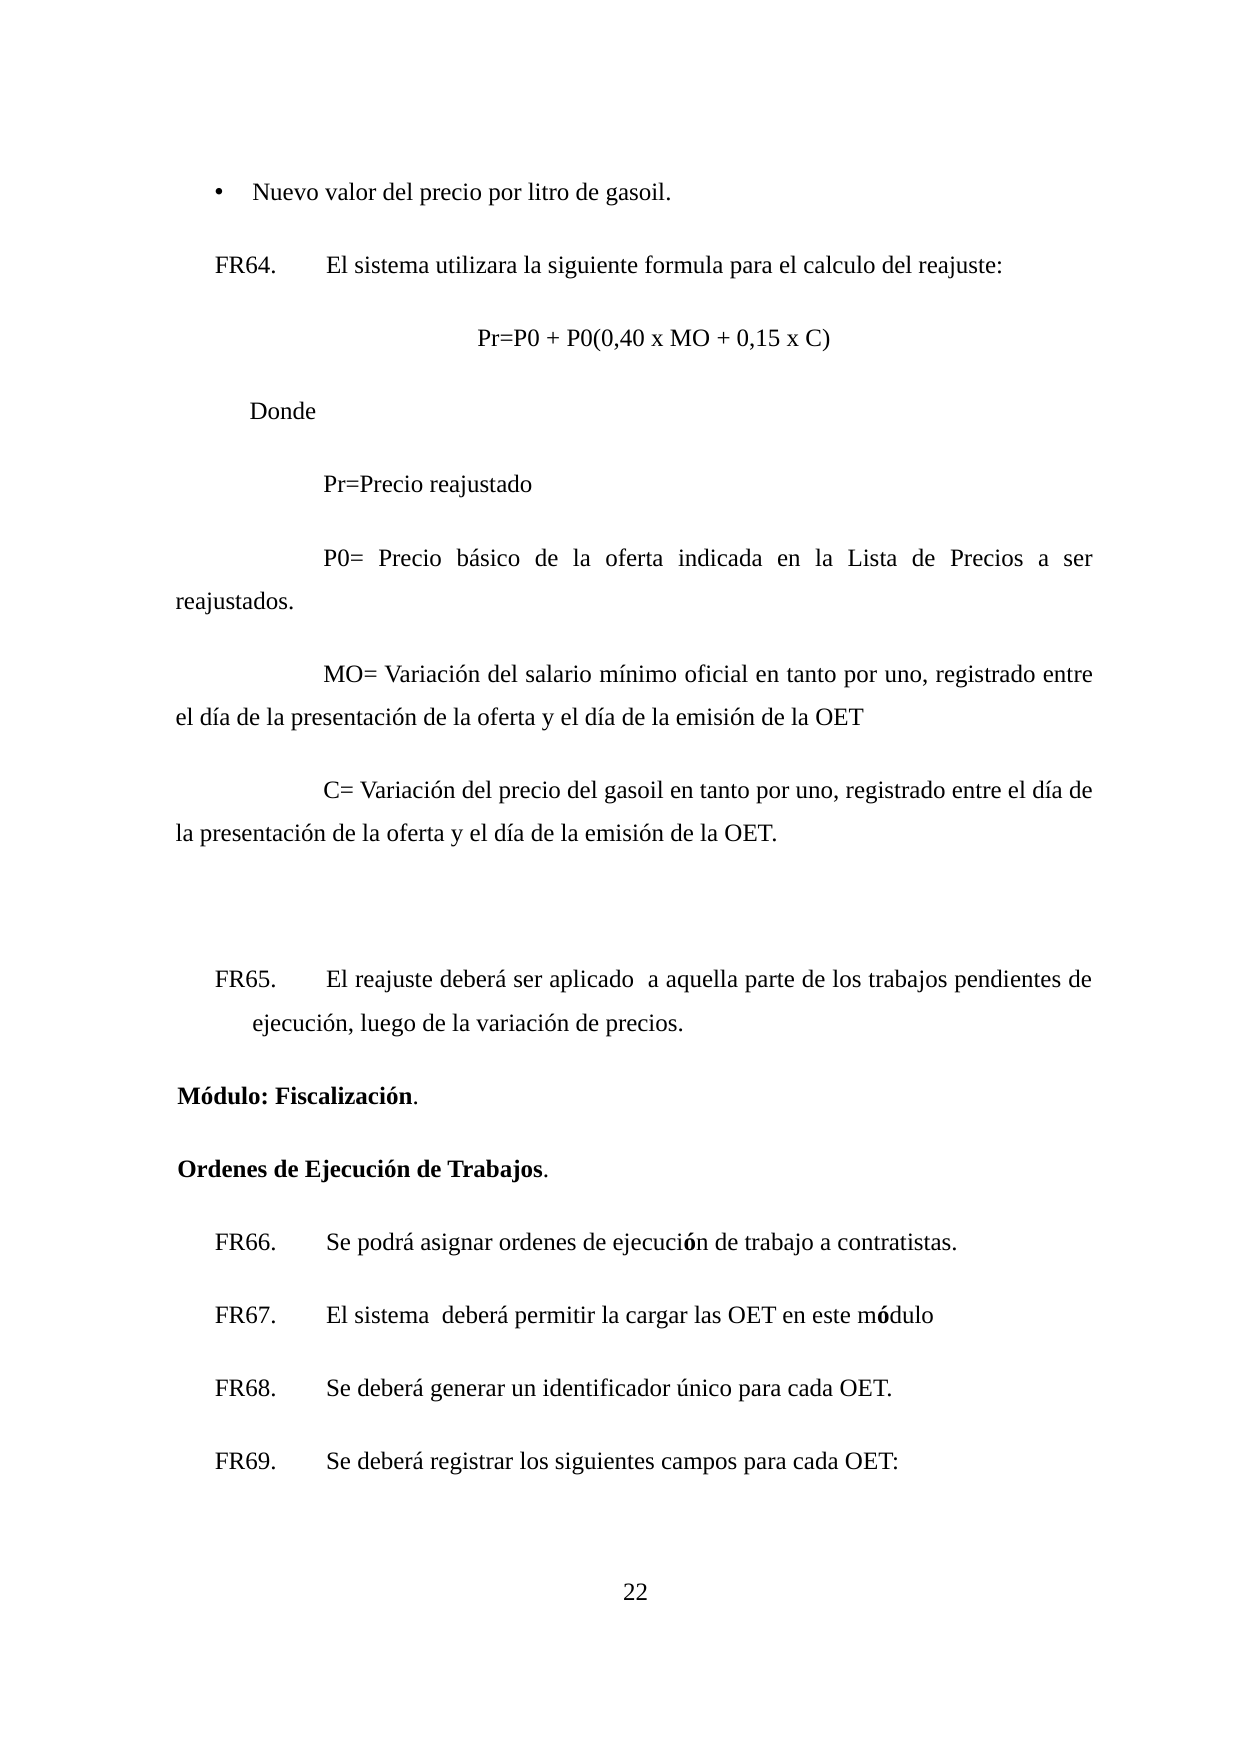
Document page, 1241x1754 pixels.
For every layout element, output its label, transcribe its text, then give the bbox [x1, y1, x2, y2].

list Se deberá generar un identificador único para cada OET. [214, 1373, 1093, 1402]
list Nuevo valor del precio por litro de gasoil. [214, 177, 1093, 206]
list El sistema deberá permitir la cargar las OET en este módulo [214, 1300, 1093, 1329]
list Se podrá asignar ordenes de ejecución de trabajo a contratistas. [214, 1227, 1093, 1256]
list Se deberá registrar los siguientes campos para cada OET: [214, 1446, 1093, 1475]
text C= Variación del precio del gasoil en tanto por uno, registrado entre el día de la presentación de la oferta y el día de la emisión de la OET. [175, 775, 1093, 847]
list Pr=P0 + P0(0,40 x MO + 0,15 x C) [439, 323, 1093, 352]
list El reajuste deberá ser aplicado a aquella parte de los trabajos pendientes de ejecución, luego de la variación de precios. [214, 964, 1093, 1036]
text Pr=Precio reajustado [175, 469, 1093, 498]
text Donde [175, 396, 1093, 425]
text P0= Precio básico de la oferta indicada en la Lista de Precios a ser reajustados. [175, 543, 1093, 614]
list El sistema utilizara la siguiente formula para el calculo del reajuste: [214, 250, 1093, 279]
text Módulo: Fiscalización. [175, 1081, 1093, 1109]
text MO= Variación del salario mínimo oficial en tanto por uno, registrado entre el día de la presentación de la oferta y el día de la emisión de la OET [175, 659, 1093, 731]
text Ordenes de Ejecución de Trabajos. [175, 1154, 1093, 1183]
